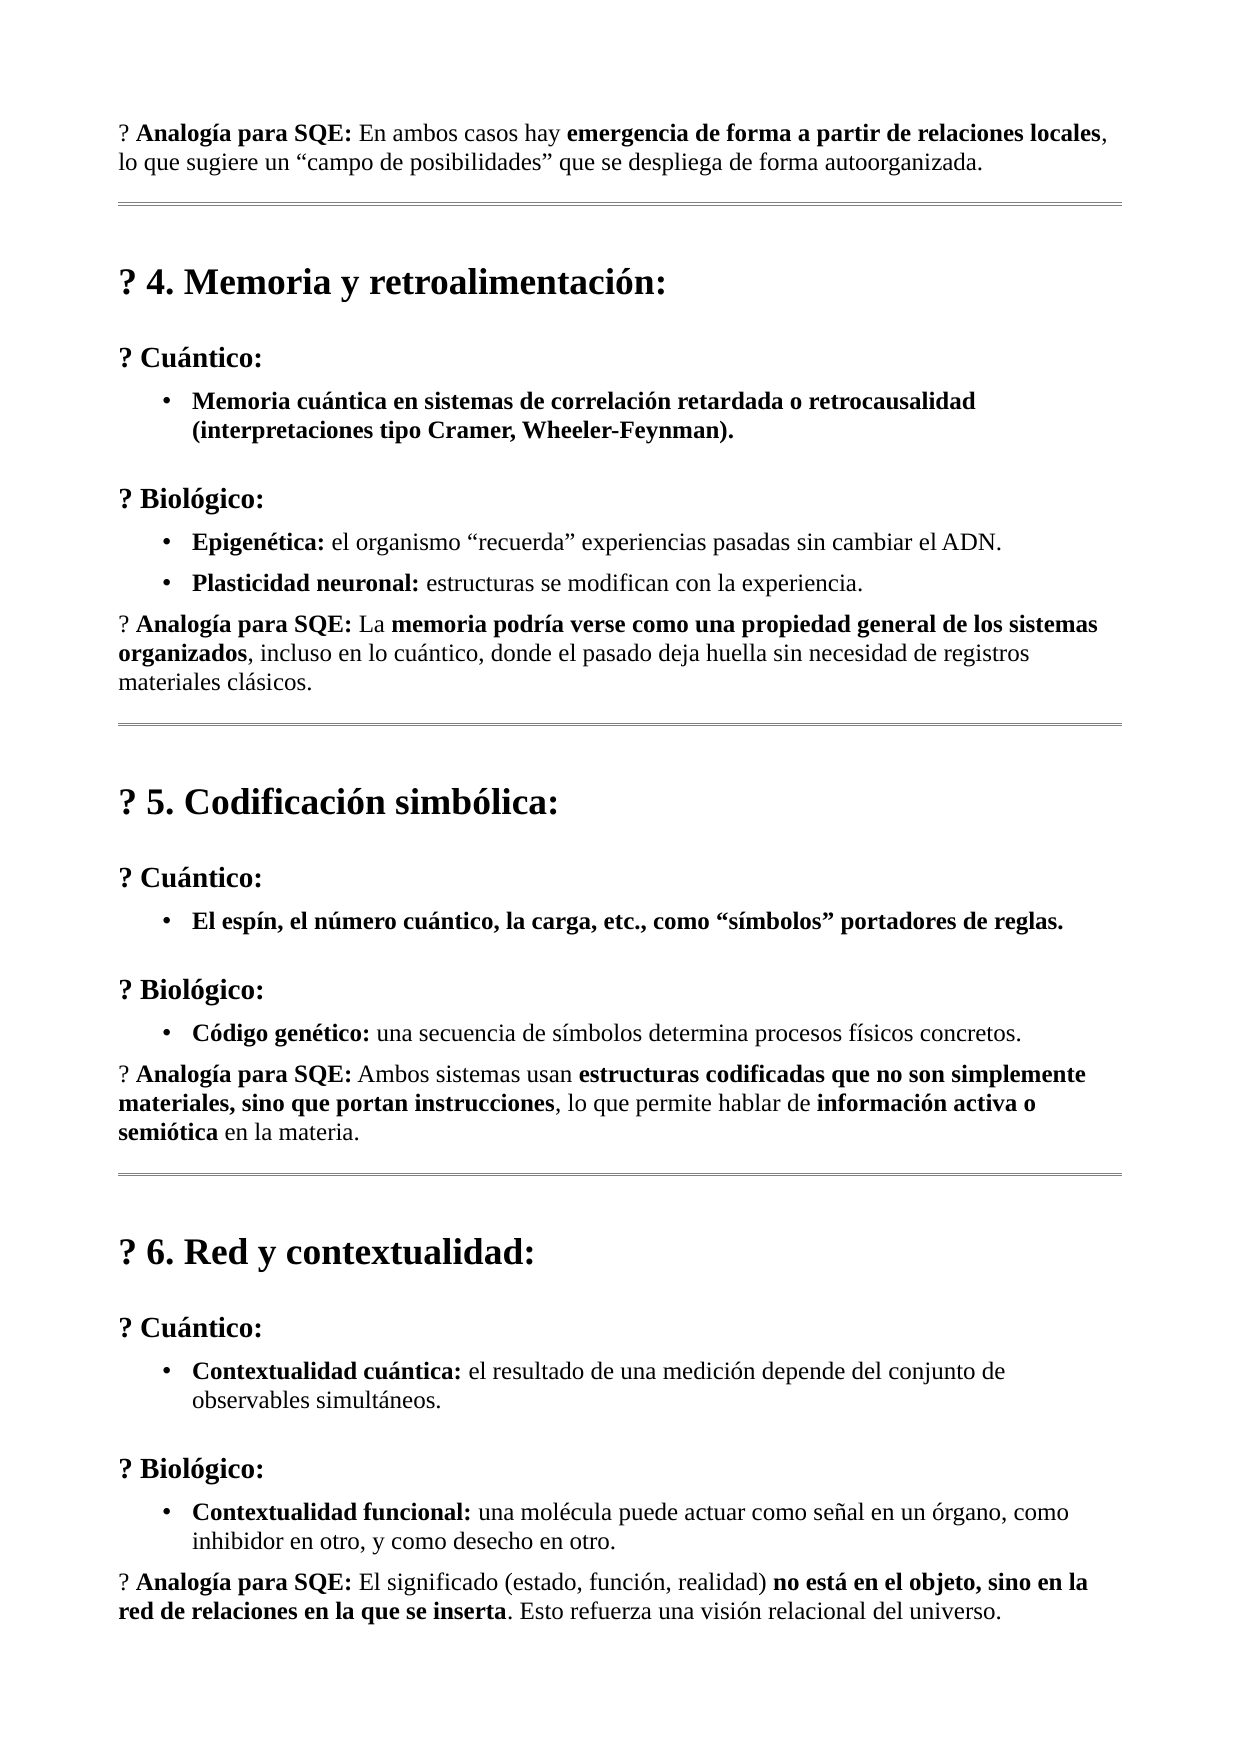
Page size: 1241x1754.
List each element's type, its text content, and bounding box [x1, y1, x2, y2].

list El espín, el número cuántico, la carga, etc., como “símbolos” portadores de reglas. [162, 906, 1122, 935]
subtitle ? 6. Red y contextualidad: [118, 1229, 1122, 1273]
subtitle ? 4. Memoria y retroalimentación: [118, 259, 1122, 302]
list Código genético: una secuencia de símbolos determina procesos físicos concretos. [162, 1018, 1122, 1047]
subtitle ? Biológico: [118, 481, 1122, 514]
list Plasticidad neuronal: estructuras se modifican con la experiencia. [162, 568, 1122, 597]
text ? Analogía para SQE: La memoria podría verse como una propiedad general de los sistemas organizados, incluso en lo cuántico, donde el pasado deja huella sin necesidad de registros materiales clásicos. [118, 609, 1122, 696]
subtitle ? Biológico: [118, 1451, 1122, 1485]
list Epigenética: el organismo “recuerda” experiencias pasadas sin cambiar el ADN. [162, 527, 1122, 556]
subtitle ? Cuántico: [118, 340, 1122, 373]
subtitle ? 5. Codificación simbólica: [118, 779, 1122, 822]
subtitle ? Cuántico: [118, 860, 1122, 893]
list Contextualidad cuántica: el resultado de una medición depende del conjunto de observables simultáneos. [162, 1356, 1122, 1414]
list Contextualidad funcional: una molécula puede actuar como señal en un órgano, como inhibidor en otro, y como desecho en otro. [162, 1497, 1122, 1555]
list Memoria cuántica en sistemas de correlación retardada o retrocausalidad (interpretaciones tipo Cramer, Wheeler-Feynman). [162, 386, 1122, 443]
text ? Analogía para SQE: El significado (estado, función, realidad) no está en el objeto, sino en la red de relaciones en la que se inserta. Esto refuerza una visión relacional del universo. [118, 1567, 1122, 1625]
text ? Analogía para SQE: Ambos sistemas usan estructuras codificadas que no son simplemente materiales, sino que portan instrucciones, lo que permite hablar de información activa o semiótica en la materia. [118, 1059, 1122, 1146]
text ? Analogía para SQE: En ambos casos hay emergencia de forma a partir de relaciones locales, lo que sugiere un “campo de posibilidades” que se despliega de forma autoorganizada. [118, 118, 1122, 176]
subtitle ? Cuántico: [118, 1310, 1122, 1344]
subtitle ? Biológico: [118, 972, 1122, 1006]
